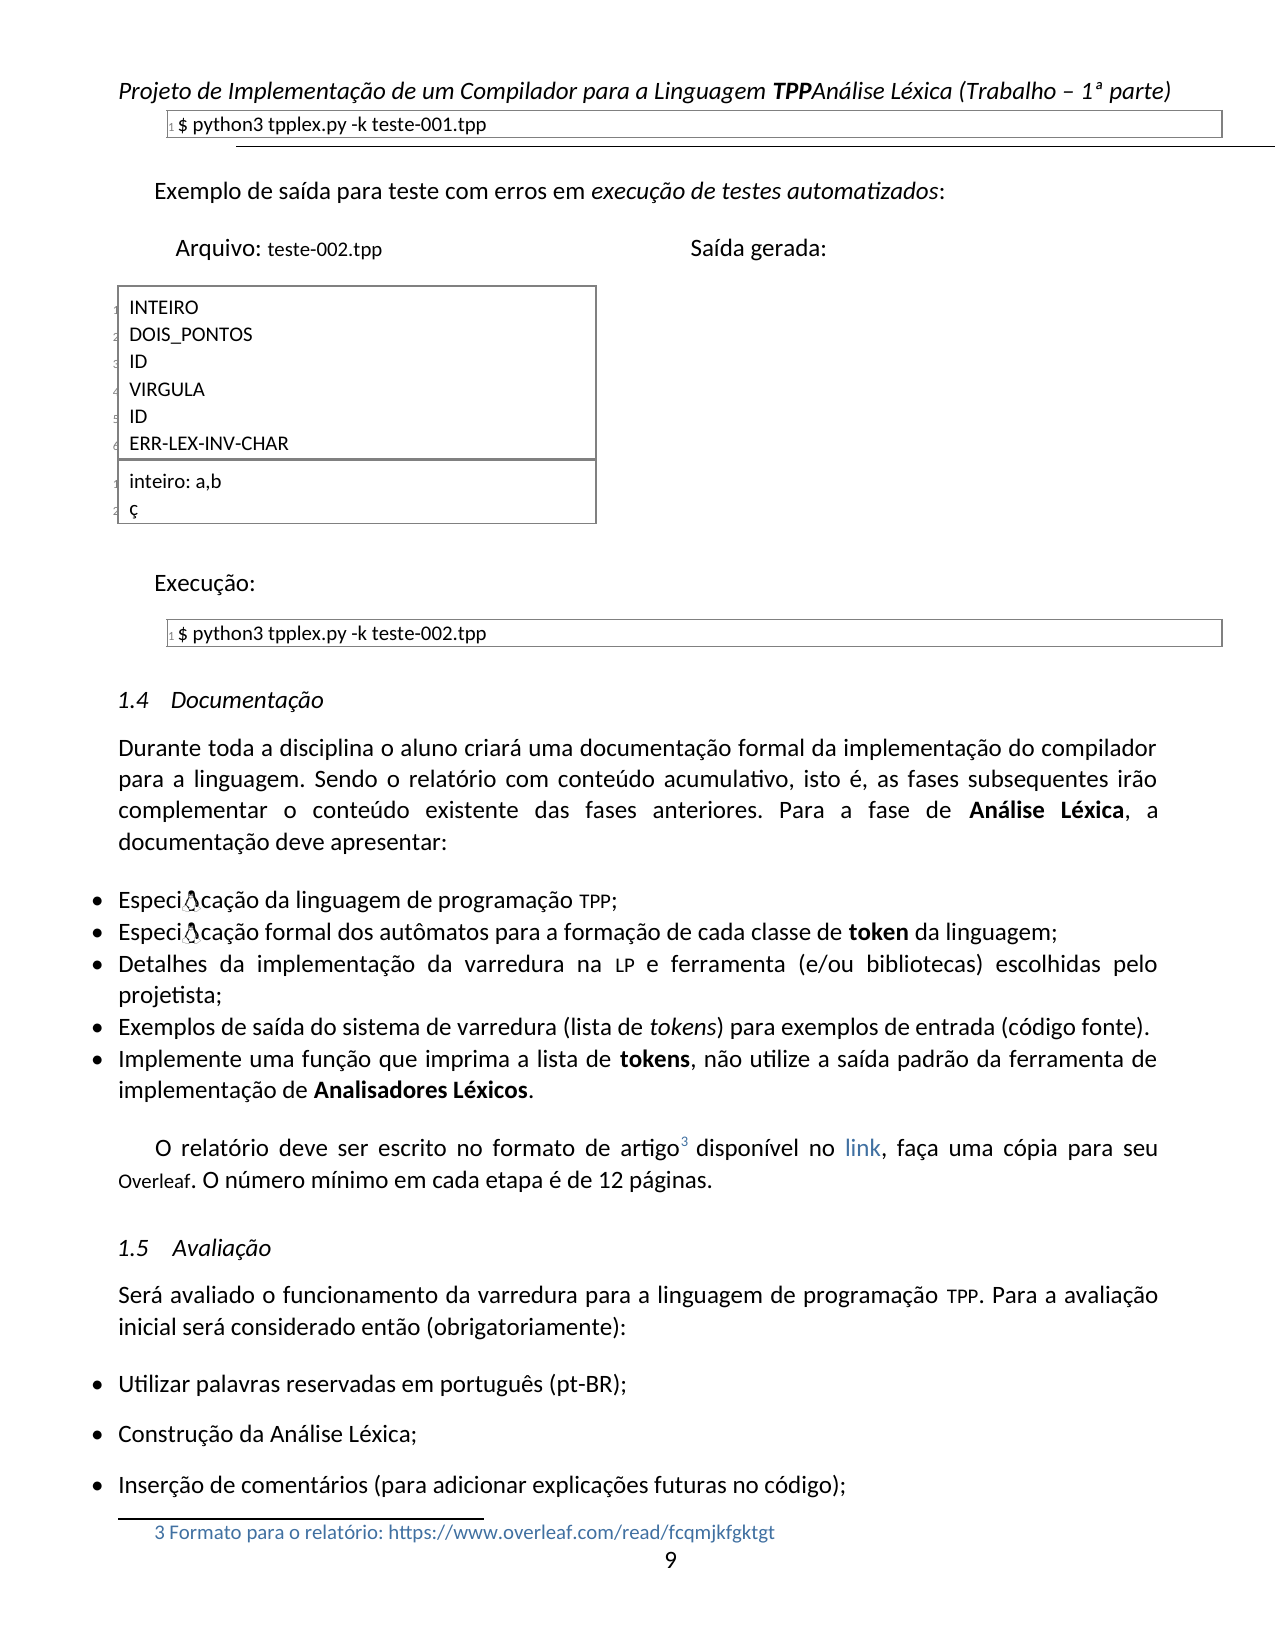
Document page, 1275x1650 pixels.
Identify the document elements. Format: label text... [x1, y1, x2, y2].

text Durante toda a disciplina o aluno criará uma documentação formal da implementação do compilador para a linguagem. Sendo o relatório com conteúdo acumulativo, isto é, as fases subsequentes irão complementar o conteúdo existente das fases anteriores. Para a fase de Análise Léxica, a documentação deve apresentar: [118, 732, 1158, 856]
list Detalhes da implementação da varredura na LP e ferramenta (e/ou bibliotecas) escolhidas pelo projetista; [91, 948, 1158, 1010]
text Execução: [154, 567, 1158, 597]
list Implemente uma função que imprima a lista de tokens, não utilize a saída padrão da ferramenta de implementação de Analisadores Léxicos. [91, 1043, 1158, 1105]
text Exemplo de saída para teste com erros em execução de testes automatizados: [154, 175, 1158, 206]
table_header INTEIRO DOIS_PONTOS ID VIRGULA ID ERR-LEX-INV-CHAR [119, 287, 595, 458]
list Especicação da linguagem de programação TPP; [91, 884, 1158, 914]
text Formato para o relatório: https://www.overleaf.com/read/fcqmjkfgktgt [154, 1519, 1223, 1544]
subtitle 1.5 Avaliação [117, 1232, 1223, 1262]
text 1 $ python3 tpplex.py -k teste-002.tpp [168, 620, 1221, 646]
text Será avaliado o funcionamento da varredura para a linguagem de programação TPP. Para a avaliação inicial será considerado então (obrigatoriamente): [118, 1279, 1158, 1341]
table_header inteiro: a,b ç [119, 461, 595, 523]
text 1 $ python3 tpplex.py -k teste-001.tpp [168, 111, 1221, 137]
text Arquivo: teste-002.tpp Saída gerada: [118, 233, 1223, 263]
list Utilizar palavras reservadas em português (pt-BR); [91, 1368, 1158, 1398]
subtitle 1.4 Documentação [117, 684, 1223, 715]
text O relatório deve ser escrito no formato de artigo disponível no link, faça uma cópia para seu Overleaf. O número mínimo em cada etapa é de 12 páginas. [118, 1132, 1158, 1194]
list Especicação formal dos autômatos para a formação de cada classe de token da linguagem; [91, 916, 1158, 946]
list Construção da Análise Léxica; [91, 1418, 1158, 1449]
list Inserção de comentários (para adicionar explicações futuras no código); [91, 1469, 1158, 1499]
list Exemplos de saída do sistema de varredura (lista de tokens) para exemplos de entrada (código fonte). [91, 1011, 1158, 1042]
